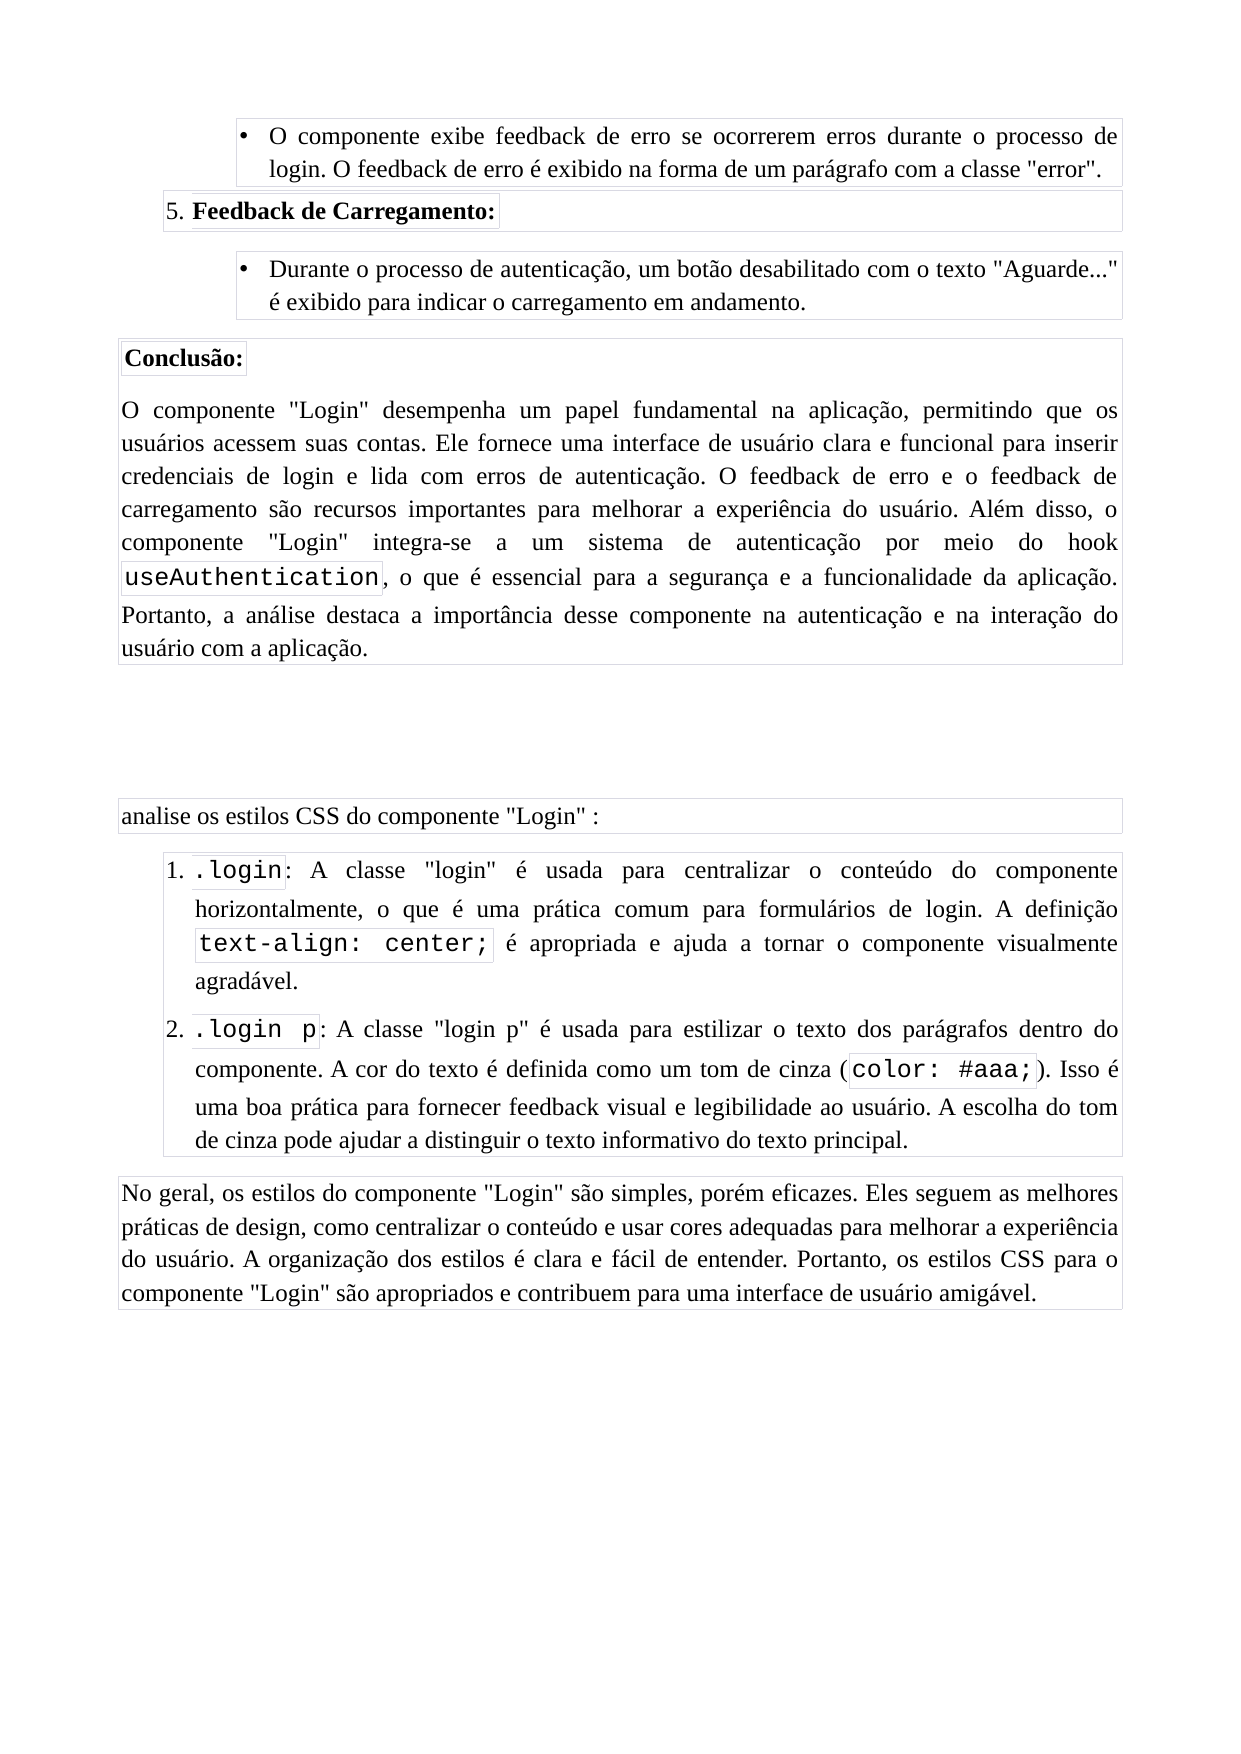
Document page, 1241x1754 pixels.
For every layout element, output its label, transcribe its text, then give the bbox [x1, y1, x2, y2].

text analise os estilos CSS do componente "Login" : [119, 799, 1122, 833]
list .login p: A classe "login p" é usada para estilizar o texto dos parágrafos dentro do componente. A cor do texto é definida como um tom de cinza (color: #aaa;). Isso é uma boa prática para fornecer feedback visual e legibilidade ao usuário. A escolha do tom de cinza pode ajudar a distinguir o texto informativo do texto principal. [164, 1011, 1122, 1156]
list Feedback de Carregamento: [164, 191, 1122, 231]
text O componente "Login" desempenha um papel fundamental na aplicação, permitindo que os usuários acessem suas contas. Ele fornece uma interface de usuário clara e funcional para inserir credenciais de login e lida com erros de autenticação. O feedback de erro e o feedback de carregamento são recursos importantes para melhorar a experiência do usuário. Além disso, o componente "Login" integra-se a um sistema de autenticação por meio do hook useAuthentication, o que é essencial para a segurança e a funcionalidade da aplicação. Portanto, a análise destaca a importância desse componente na autenticação e na interação do usuário com a aplicação. [119, 392, 1122, 664]
list Durante o processo de autenticação, um botão desabilitado com o texto "Aguarde..." é exibido para indicar o carregamento em andamento. [237, 252, 1122, 319]
list O componente exibe feedback de erro se ocorrerem erros durante o processo de login. O feedback de erro é exibido na forma de um parágrafo com a classe "error". [237, 119, 1122, 186]
list .login: A classe "login" é usada para centralizar o conteúdo do componente horizontalmente, o que é uma prática comum para formulários de login. A definição text-align: center; é apropriada e ajuda a tornar o componente visualmente agradável. [164, 853, 1122, 995]
text No geral, os estilos do componente "Login" são simples, porém eficazes. Eles seguem as melhores práticas de design, como centralizar o conteúdo e usar cores adequadas para melhorar a experiência do usuário. A organização dos estilos é clara e fácil de entender. Portanto, os estilos CSS para o componente "Login" são apropriados e contribuem para uma interface de usuário amigável. [119, 1177, 1122, 1309]
text Conclusão: [119, 339, 1122, 375]
